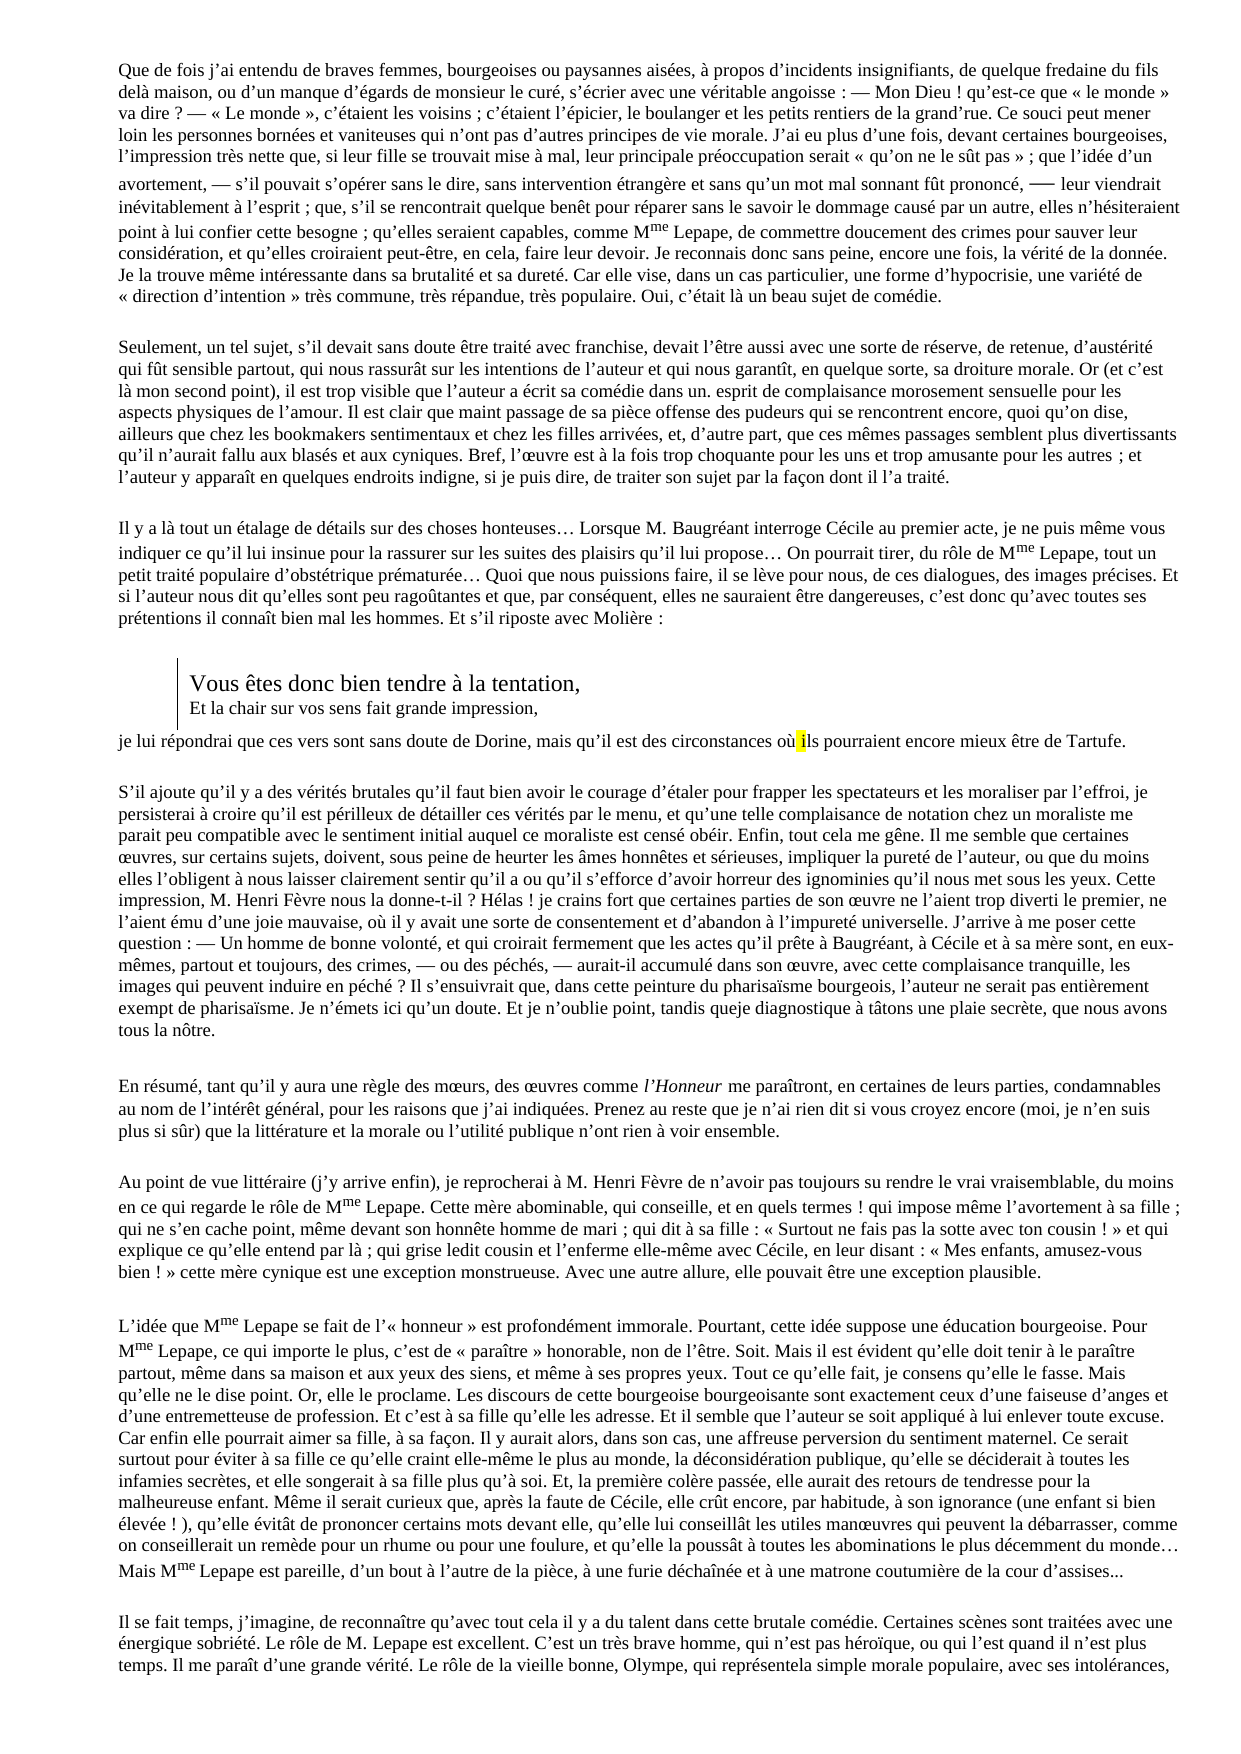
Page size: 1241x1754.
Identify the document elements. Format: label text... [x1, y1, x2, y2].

text Il se fait temps, j’imagine, de reconnaître qu’avec tout cela il y a du talent dans cette brutale comédie. Certaines scènes sont traitées avec une énergique sobriété. Le rôle de M. Lepape est excellent. C’est un très brave homme, qui n’est pas héroïque, ou qui l’est quand il n’est plus temps. Il me paraît d’une grande vérité. Le rôle de la vieille bonne, Olympe, qui représentela simple morale populaire, avec ses intolérances, [118, 1611, 1181, 1675]
text En résumé, tant qu’il y aura une règle des mœurs, des œuvres comme l’Honneur me paraîtront, en certaines de leurs parties, condamnables au nom de l’intérêt général, pour les raisons que j’ai indiquées. Prenez au reste que je n’ai rien dit si vous croyez encore (moi, je n’en suis plus si sûr) que la littérature et la morale ou l’utilité publique n’ont rien à voir ensemble. [118, 1069, 1181, 1141]
text Au point de vue littéraire (j’y arrive enfin), je reprocherai à M. Henri Fèvre de n’avoir pas toujours su rendre le vrai vraisemblable, du moins en ce qui regarde le rôle de Mme Lepape. Cette mère abominable, qui conseille, et en quels termes ! qui impose même l’avortement à sa fille ; qui ne s’en cache point, même devant son honnête homme de mari ; qui dit à sa fille : « Surtout ne fais pas la sotte avec ton cousin ! » et qui explique ce qu’elle entend par là ; qui grise ledit cousin et l’enferme elle-même avec Cécile, en leur disant : « Mes enfants, amusez-vous bien ! » cette mère cynique est une exception monstrueuse. Avec une autre allure, elle pouvait être une exception plausible. [118, 1171, 1181, 1282]
text Seulement, un tel sujet, s’il devait sans doute être traité avec franchise, devait l’être aussi avec une sorte de réserve, de retenue, d’austérité qui fût sensible partout, qui nous rassurât sur les intentions de l’auteur et qui nous garantît, en quelque sorte, sa droiture morale. Or (et c’est là mon second point), il est trop visible que l’auteur a écrit sa comédie dans un. esprit de complaisance morosement sensuelle pour les aspects physiques de l’amour. Il est clair que maint passage de sa pièce offense des pudeurs qui se rencontrent encore, quoi qu’on dise, ailleurs que chez les bookmakers sentimentaux et chez les filles arrivées, et, d’autre part, que ces mêmes passages semblent plus divertissants qu’il n’aurait fallu aux blasés et aux cyniques. Bref, l’œuvre est à la fois trop choquante pour les uns et trop amusante pour les autres ; et l’auteur y apparaît en quelques endroits indigne, si je puis dire, de traiter son sujet par la façon dont il l’a traité. [118, 336, 1181, 487]
text Et la chair sur vos sens fait grande impression, [178, 697, 1122, 730]
text Il y a là tout un étalage de détails sur des choses honteuses… Lorsque M. Baugréant interroge Cécile au premier acte, je ne puis même vous indiquer ce qu’il lui insinue pour la rassurer sur les suites des plaisirs qu’il lui propose… On pourrait tirer, du rôle de Mme Lepape, tout un petit traité populaire d’obstétrique prématurée… Quoi que nous puissions faire, il se lève pour nous, de ces dialogues, des images précises. Et si l’auteur nous dit qu’elles sont peu ragoûtantes et que, par conséquent, elles ne sauraient être dangereuses, c’est donc qu’avec toutes ses prétentions il connaît bien mal les hommes. Et s’il riposte avec Molière : [118, 517, 1181, 628]
text L’idée que Mme Lepape se fait de l’« honneur » est profondément immorale. Pourtant, cette idée suppose une éducation bourgeoise. Pour Mme Lepape, ce qui importe le plus, c’est de « paraître » honorable, non de l’être. Soit. Mais il est évident qu’elle doit tenir à le paraître partout, même dans sa maison et aux yeux des siens, et même à ses propres yeux. Tout ce qu’elle fait, je consens qu’elle le fasse. Mais qu’elle ne le dise point. Or, elle le proclame. Les discours de cette bourgeoise bourgeoisante sont exactement ceux d’une faiseuse d’anges et d’une entremetteuse de profession. Et c’est à sa fille qu’elle les adresse. Et il semble que l’auteur se soit appliqué à lui enlever toute excuse. Car enfin elle pourrait aimer sa fille, à sa façon. Il y aurait alors, dans son cas, une affreuse perversion du sentiment maternel. Ce serait surtout pour éviter à sa fille ce qu’elle craint elle-même le plus au monde, la déconsidération publique, qu’elle se déciderait à toutes les infamies secrètes, et elle songerait à sa fille plus qu’à soi. Et, la première colère passée, elle aurait des retours de tendresse pour la malheureuse enfant. Même il serait curieux que, après la faute de Cécile, elle crût encore, par habitude, à son ignorance (une enfant si bien élevée ! ), qu’elle évitât de prononcer certains mots devant elle, qu’elle lui conseillât les utiles manœuvres qui peuvent la débarrasser, comme on conseillerait un remède pour un rhume ou pour une foulure, et qu’elle la poussât à toutes les abominations le plus décemment du monde… Mais Mme Lepape est pareille, d’un bout à l’autre de la pièce, à une furie déchaînée et à une matrone coutumière de la cour d’assises... [118, 1312, 1181, 1581]
text S’il ajoute qu’il y a des vérités brutales qu’il faut bien avoir le courage d’étaler pour frapper les spectateurs et les moraliser par l’effroi, je persisterai à croire qu’il est périlleux de détailler ces vérités par le menu, et qu’une telle complaisance de notation chez un moraliste me parait peu compatible avec le sentiment initial auquel ce moraliste est censé obéir. Enfin, tout cela me gêne. Il me semble que certaines œuvres, sur certains sujets, doivent, sous peine de heurter les âmes honnêtes et sérieuses, impliquer la pureté de l’auteur, ou que du moins elles l’obligent à nous laisser clairement sentir qu’il a ou qu’il s’efforce d’avoir horreur des ignominies qu’il nous met sous les yeux. Cette impression, M. Henri Fèvre nous la donne-t-il ? Hélas ! je crains fort que certaines parties de son œuvre ne l’aient trop diverti le premier, ne l’aient ému d’une joie mauvaise, où il y avait une sorte de consentement et d’abandon à l’impureté universelle. J’arrive à me poser cette question : — Un homme de bonne volonté, et qui croirait fermement que les actes qu’il prête à Baugréant, à Cécile et à sa mère sont, en eux-mêmes, partout et toujours, des crimes, — ou des péchés, — aurait-il accumulé dans son œuvre, avec cette complaisance tranquille, les images qui peuvent induire en péché ? Il s’ensuivrait que, dans cette peinture du pharisaïsme bourgeois, l’auteur ne serait pas entièrement exempt de pharisaïsme. Je n’émets ici qu’un doute. Et je n’oublie point, tandis queje diagnostique à tâtons une plaie secrète, que nous avons tous la nôtre. [118, 781, 1181, 1040]
text Que de fois j’ai entendu de braves femmes, bourgeoises ou paysannes aisées, à propos d’incidents insignifiants, de quelque fredaine du fils delà maison, ou d’un manque d’égards de monsieur le curé, s’écrier avec une véritable angoisse : — Mon Dieu ! qu’est-ce que « le monde » va dire ? — « Le monde », c’étaient les voisins ; c’étaient l’épicier, le boulanger et les petits rentiers de la grand’rue. Ce souci peut mener loin les personnes bornées et vaniteuses qui n’ont pas d’autres principes de vie morale. J’ai eu plus d’une fois, devant certaines bourgeoises, l’impression très nette que, si leur fille se trouvait mise à mal, leur principale préoccupation serait « qu’on ne le sût pas » ; que l’idée d’un avortement, — s’il pouvait s’opérer sans le dire, sans intervention étrangère et sans qu’un mot mal sonnant fût prononcé, — leur viendrait inévitablement à l’esprit ; que, s’il se rencontrait quelque benêt pour réparer sans le savoir le dommage causé par un autre, elles n’hésiteraient point à lui confier cette besogne ; qu’elles seraient capables, comme Mme Lepape, de commettre doucement des crimes pour sauver leur considération, et qu’elles croiraient peut-être, en cela, faire leur devoir. Je reconnais donc sans peine, encore une fois, la vérité de la donnée. Je la trouve même intéressante dans sa brutalité et sa dureté. Car elle vise, dans un cas particulier, une forme d’hypocrisie, une variété de « direction d’intention » très commune, très répandue, très populaire. Oui, c’était là un beau sujet de comédie. [118, 59, 1181, 307]
text Vous êtes donc bien tendre à la tentation, [178, 658, 1122, 697]
text je lui répondrai que ces vers sont sans doute de Dorine, mais qu’il est des circonstances où ils pourraient encore mieux être de Tartufe. [118, 730, 1181, 752]
